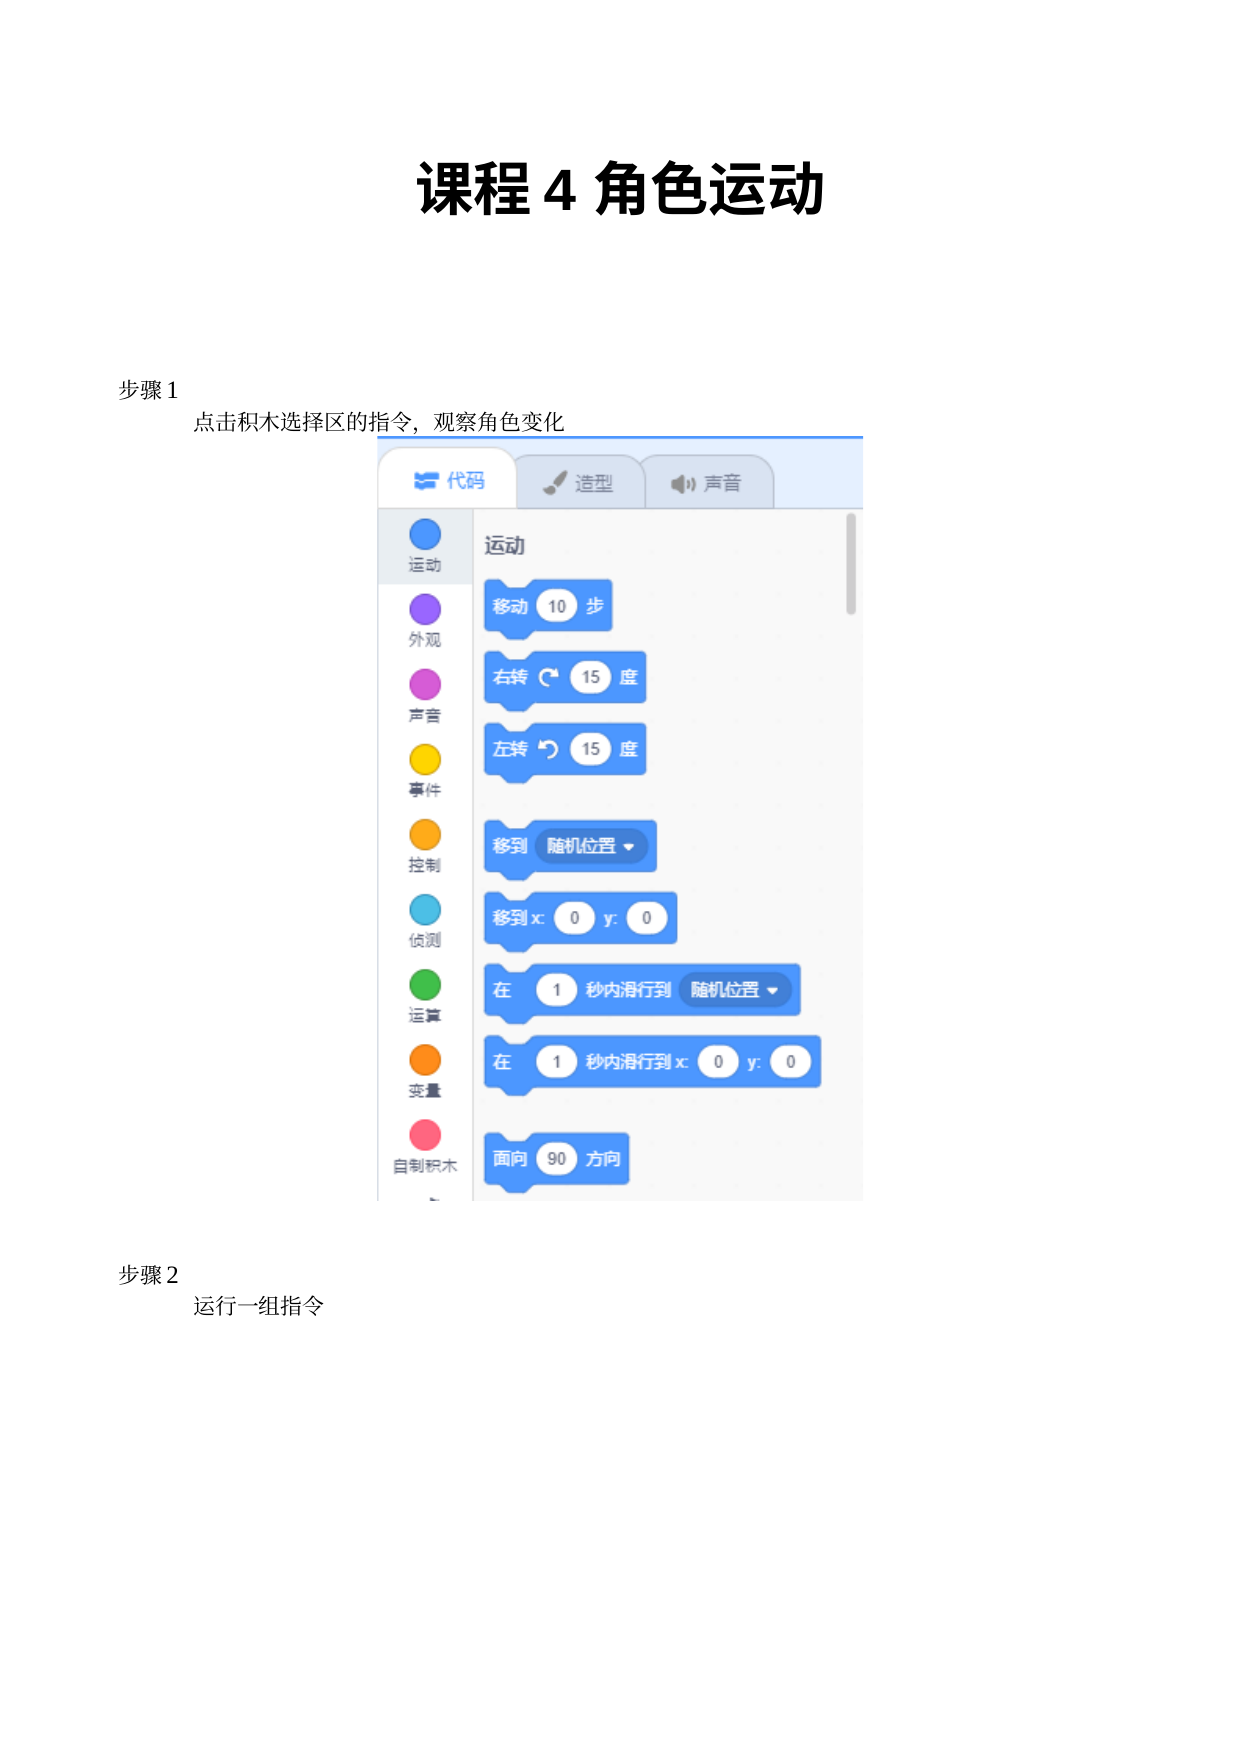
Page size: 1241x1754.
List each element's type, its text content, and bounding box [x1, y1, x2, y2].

text 点击积木选择区的指令，观察角色变化 [118, 405, 1122, 436]
title 课程4 角色运动 [118, 143, 1122, 228]
text 步骤1 [118, 373, 1122, 405]
picture [377, 436, 864, 1201]
text 步骤2 [118, 1258, 1122, 1289]
text 运行一组指令 [118, 1289, 1122, 1321]
